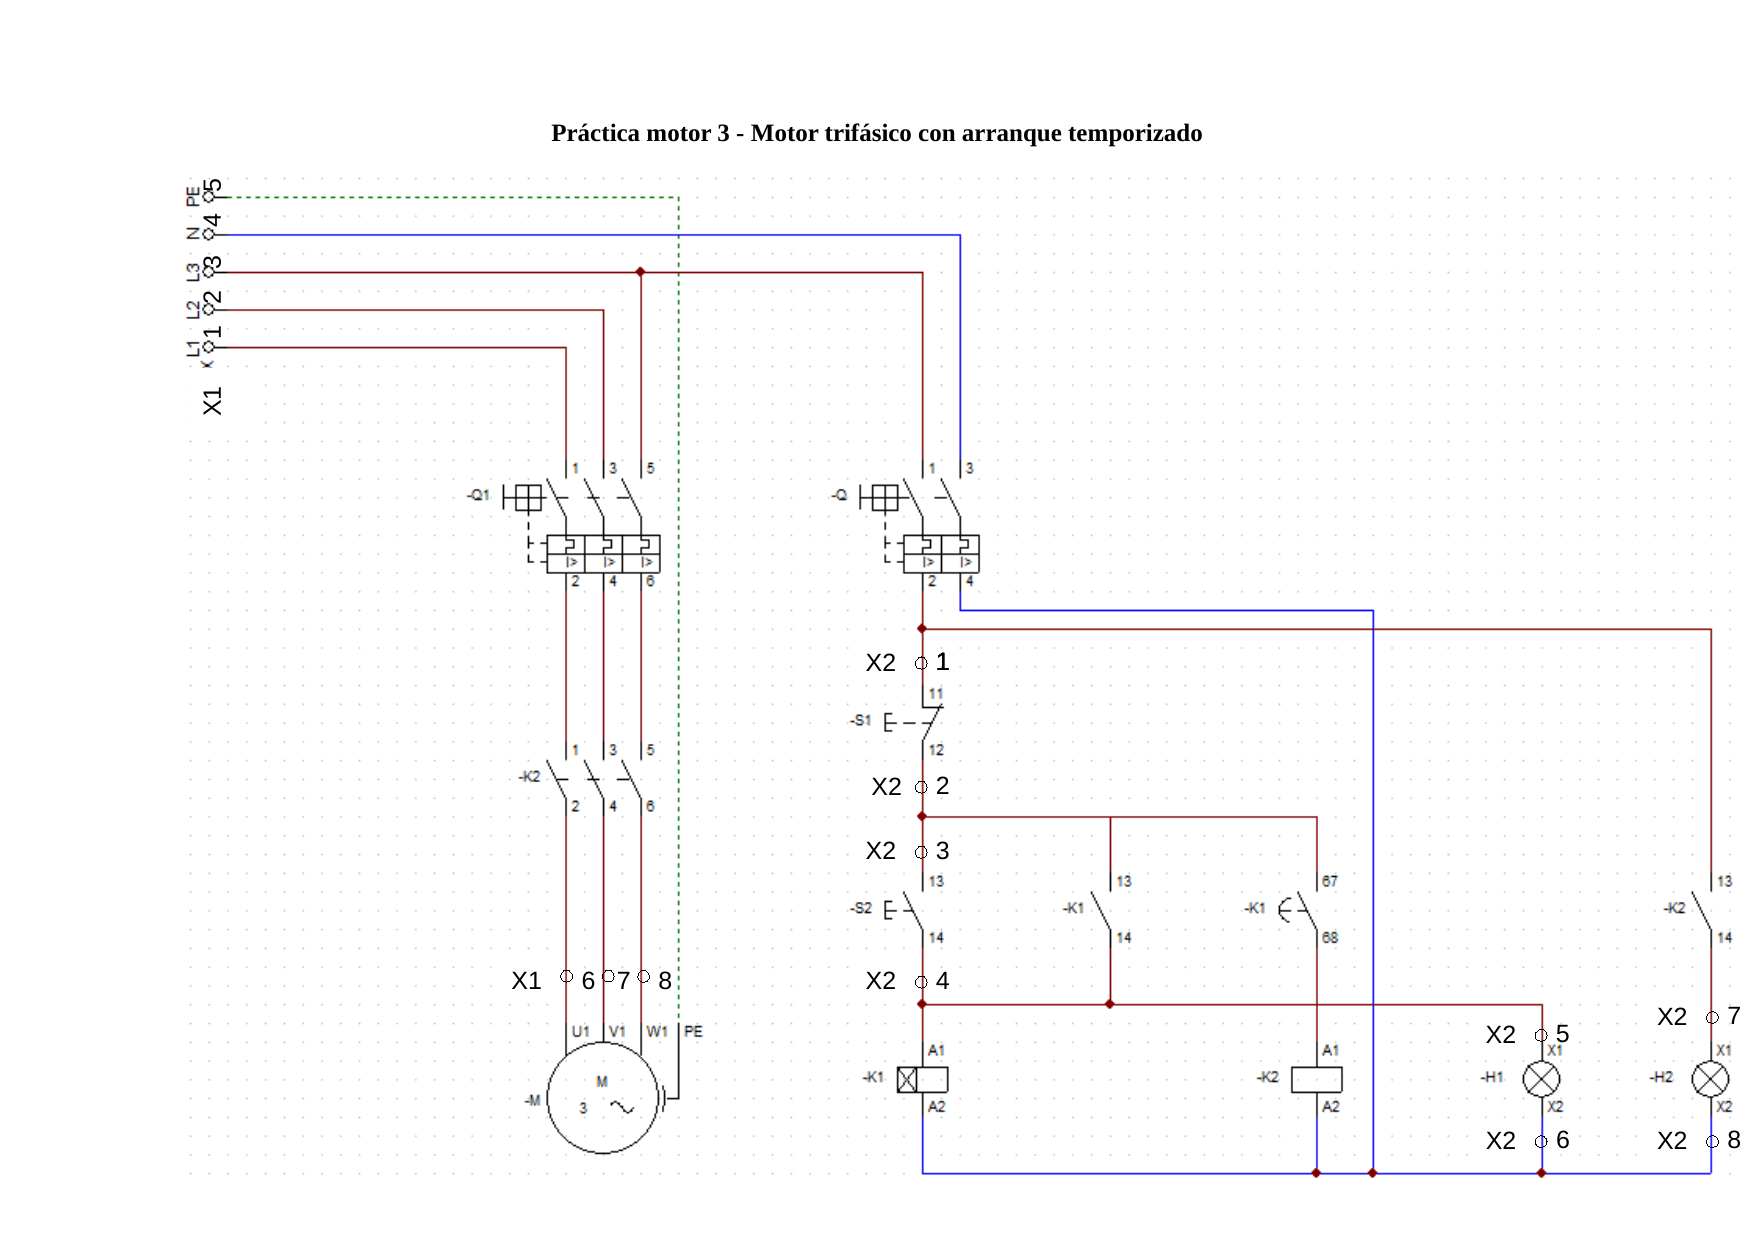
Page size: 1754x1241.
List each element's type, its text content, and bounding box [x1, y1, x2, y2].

text Práctica motor 3 - Motor trifásico con arranque temporizado [118, 118, 1636, 147]
picture [176, 175, 1742, 1192]
